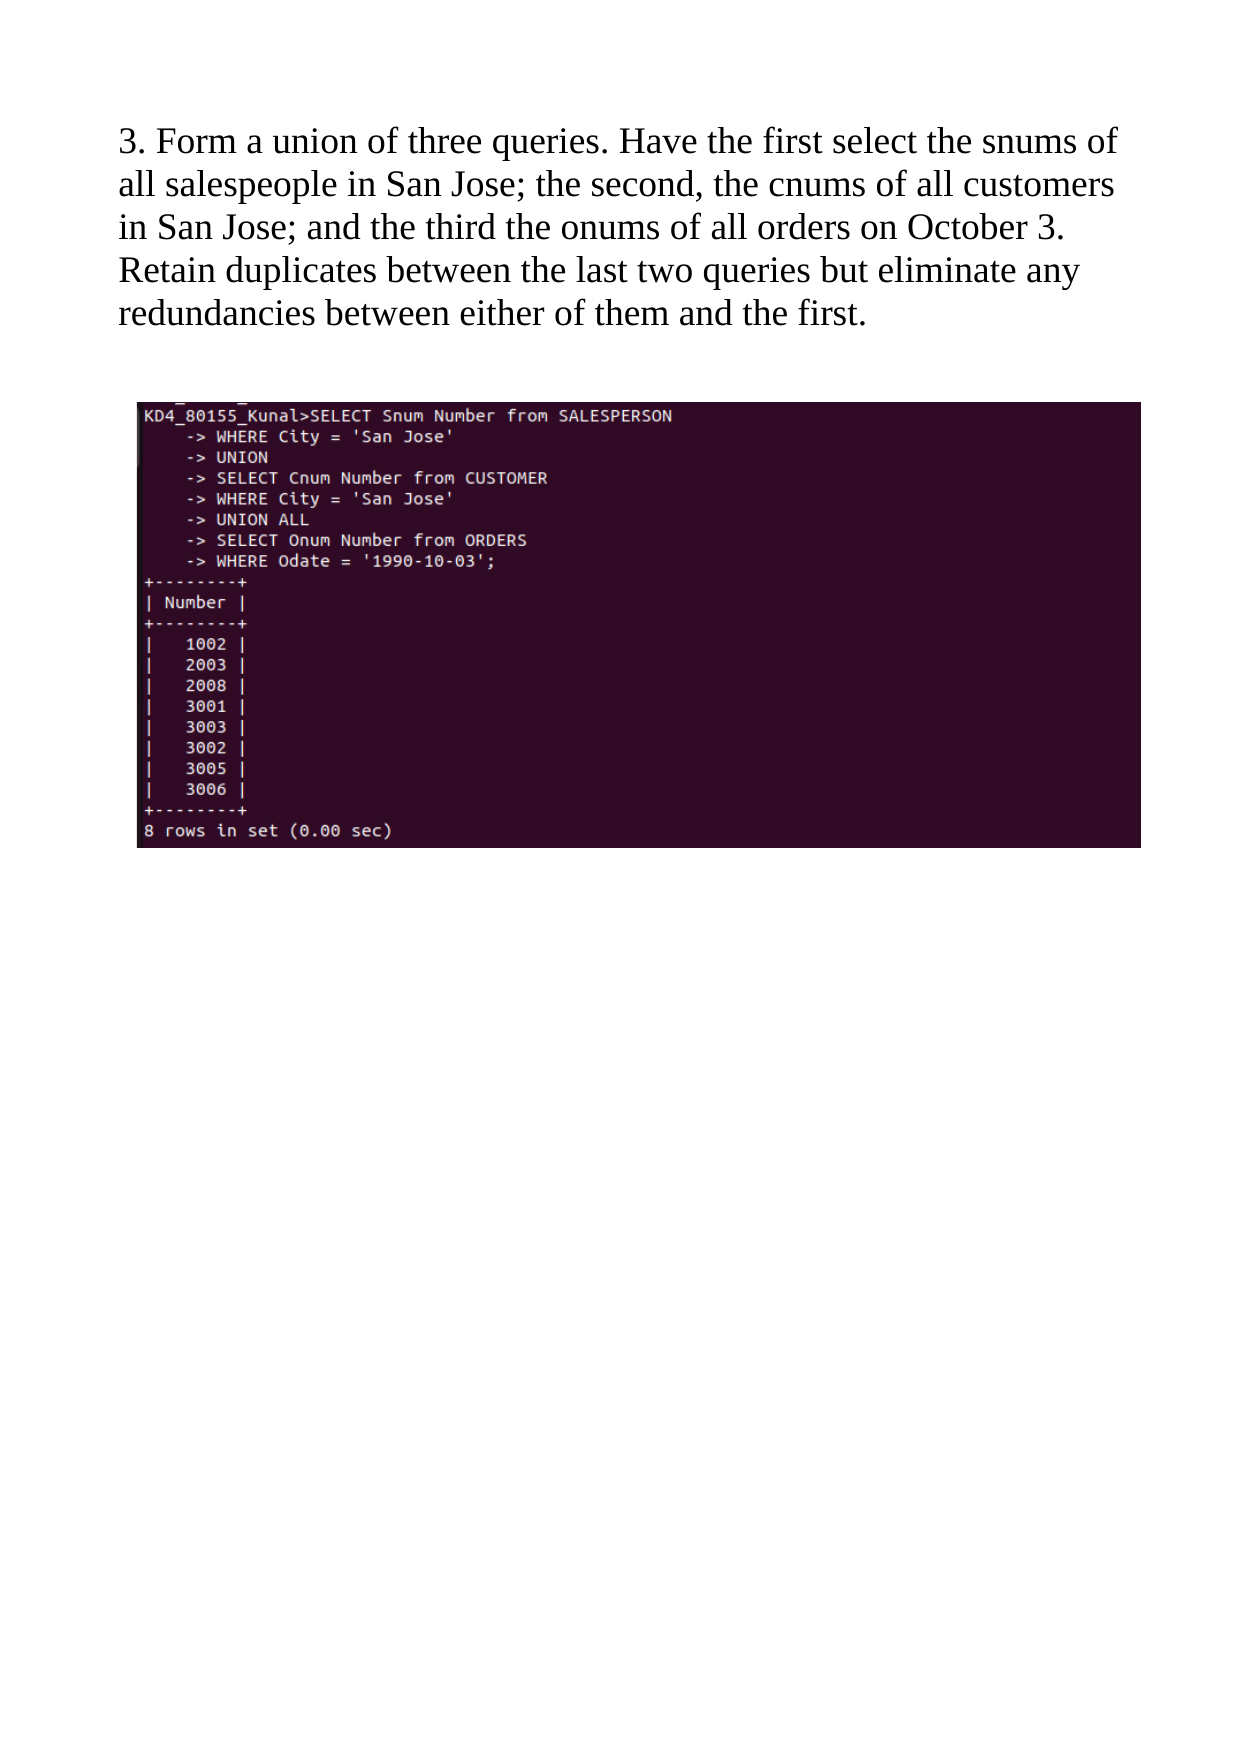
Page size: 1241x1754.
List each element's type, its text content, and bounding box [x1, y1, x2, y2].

picture [136, 402, 1141, 848]
text 3. Form a union of three queries. Have the first select the snums of all salespeople in San Jose; the second, the cnums of all customers in San Jose; and the third the onums of all orders on October 3. Retain duplicates between the last two queries but eliminate any redundancies between either of them and the first. [118, 118, 1122, 334]
